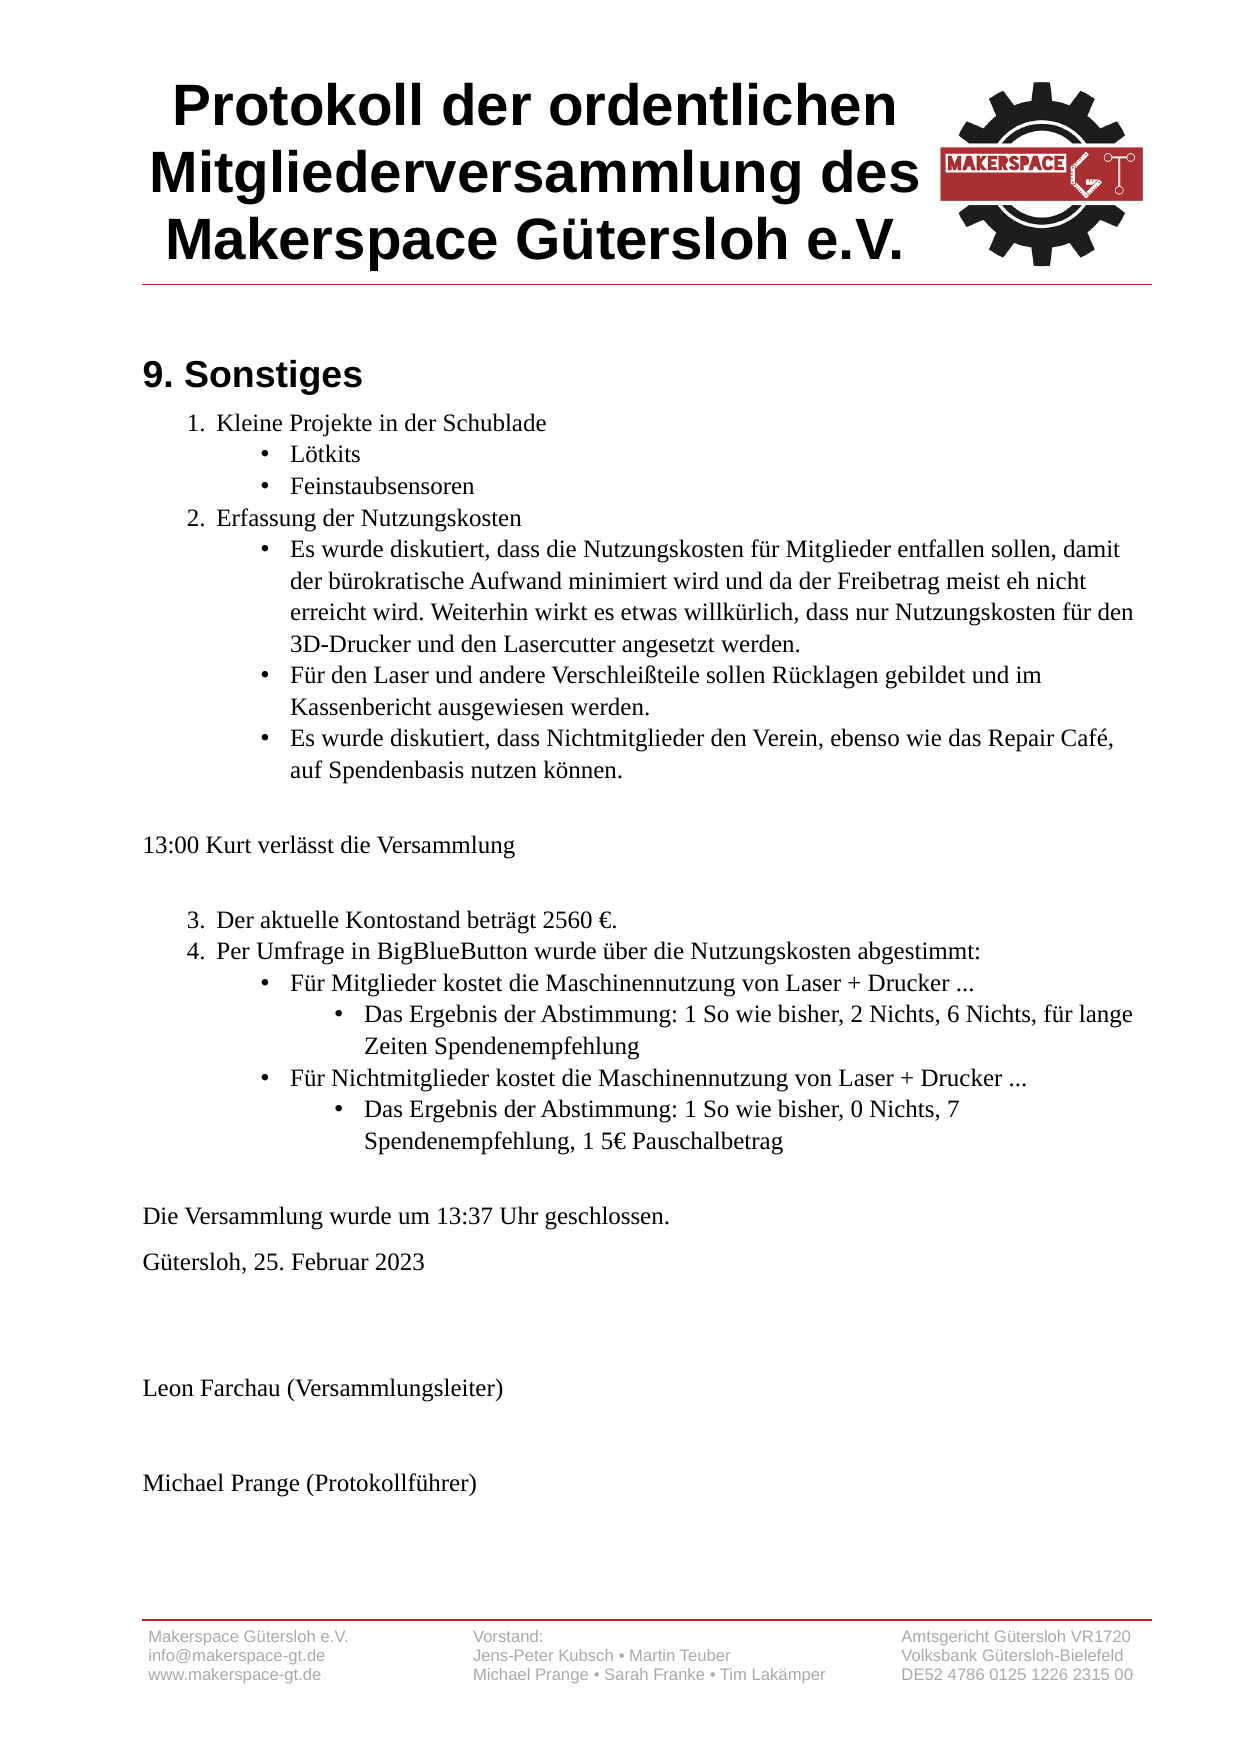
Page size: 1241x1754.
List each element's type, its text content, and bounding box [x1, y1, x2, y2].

list Erfassung der Nutzungskosten [187, 503, 1152, 531]
list Das Ergebnis der Abstimmung: 1 So wie bisher, 2 Nichts, 6 Nichts, für lange Zeiten Spendenempfehlung [334, 999, 1152, 1060]
list Per Umfrage in BigBlueButton wurde über die Nutzungskosten abgestimmt: [187, 936, 1152, 965]
list Für Nichtmitglieder kostet die Maschinennutzung von Laser + Drucker ... [261, 1063, 1152, 1091]
list Lötkits [261, 439, 1152, 468]
text Gütersloh, 25. Februar 2023 Leon Farchau (Versammlungsleiter) Michael Prange (Protokollführer) [142, 1247, 1152, 1497]
list Es wurde diskutiert, dass die Nutzungskosten für Mitglieder entfallen sollen, damit der bürokratische Aufwand minimiert wird und da der Freibetrag meist eh nicht erreicht wird. Weiterhin wirkt es etwas willkürlich, dass nur Nutzungskosten für den 3D-Drucker und den Lasercutter angesetzt werden. [261, 534, 1152, 658]
list Das Ergebnis der Abstimmung: 1 So wie bisher, 0 Nichts, 7 Spendenempfehlung, 1 5€ Pauschalbetrag [334, 1094, 1152, 1154]
list Der aktuelle Kontostand beträgt 2560 €. [187, 905, 1152, 934]
list Für Mitglieder kostet die Maschinennutzung von Laser + Drucker ... [261, 968, 1152, 997]
text Die Versammlung wurde um 13:37 Uhr geschlossen. [142, 1201, 1152, 1229]
list Kleine Projekte in der Schublade [187, 408, 1152, 437]
list Für den Laser und andere Verschleißteile sollen Rücklagen gebildet und im Kassenbericht ausgewiesen werden. [261, 660, 1152, 721]
picture [936, 78, 1147, 270]
subtitle 9. Sonstiges [142, 352, 1152, 395]
text 13:00 Kurt verlässt die Versammlung [142, 830, 1152, 859]
list Es wurde diskutiert, dass Nichtmitglieder den Verein, ebenso wie das Repair Café, auf Spendenbasis nutzen können. [261, 723, 1152, 784]
list Feinstaubsensoren [261, 471, 1152, 500]
